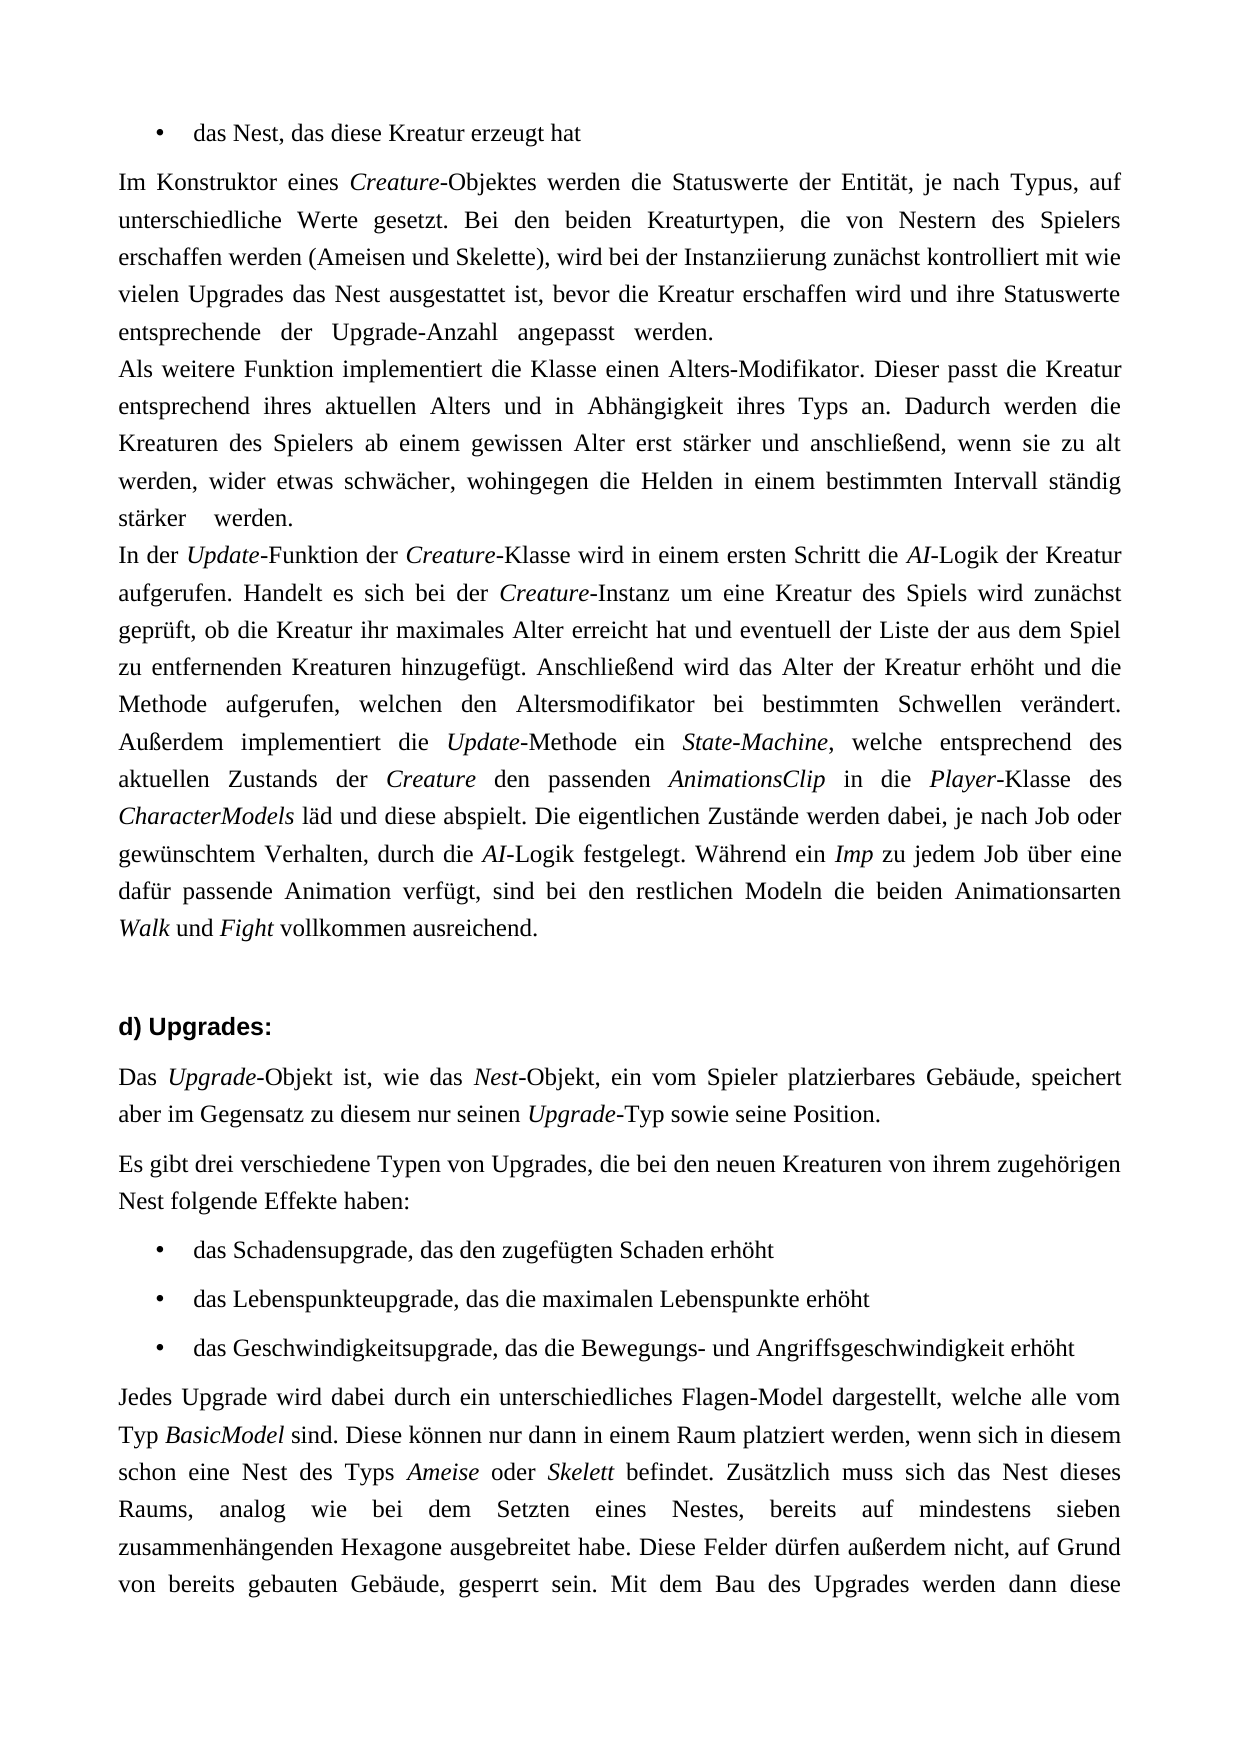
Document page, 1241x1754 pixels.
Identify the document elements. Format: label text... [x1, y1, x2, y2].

text Im Konstruktor eines Creature-Objektes werden die Statuswerte der Entität, je nach Typus, auf unterschiedliche Werte gesetzt. Bei den beiden Kreaturtypen, die von Nestern des Spielers erschaffen werden (Ameisen und Skelette), wird bei der Instanziierung zunächst kontrolliert mit wie vielen Upgrades das Nest ausgestattet ist, bevor die Kreatur erschaffen wird und ihre Statuswerte entsprechende der Upgrade-Anzahl angepasst werden. Als weitere Funktion implementiert die Klasse einen Alters-Modifikator. Dieser passt die Kreatur entsprechend ihres aktuellen Alters und in Abhängigkeit ihres Typs an. Dadurch werden die Kreaturen des Spielers ab einem gewissen Alter erst stärker und anschließend, wenn sie zu alt werden, wider etwas schwächer, wohingegen die Helden in einem bestimmten Intervall ständig stärker werden. In der Update-Funktion der Creature-Klasse wird in einem ersten Schritt die AI-Logik der Kreatur aufgerufen. Handelt es sich bei der Creature-Instanz um eine Kreatur des Spiels wird zunächst geprüft, ob die Kreatur ihr maximales Alter erreicht hat und eventuell der Liste der aus dem Spiel zu entfernenden Kreaturen hinzugefügt. Anschließend wird das Alter der Kreatur erhöht und die Methode aufgerufen, welchen den Altersmodifikator bei bestimmten Schwellen verändert. Außerdem implementiert die Update-Methode ein State-Machine, welche entsprechend des aktuellen Zustands der Creature den passenden AnimationsClip in die Player-Klasse des CharacterModels läd und diese abspielt. Die eigentlichen Zustände werden dabei, je nach Job oder gewünschtem Verhalten, durch die AI-Logik festgelegt. Während ein Imp zu jedem Job über eine dafür passende Animation verfügt, sind bei den restlichen Modeln die beiden Animationsarten Walk und Fight vollkommen ausreichend. [118, 167, 1122, 942]
list das Nest, das diese Kreatur erzeugt hat [156, 118, 1122, 147]
text Es gibt drei verschiedene Typen von Upgrades, die bei den neuen Kreaturen von ihrem zugehörigen Nest folgende Effekte haben: [118, 1149, 1122, 1215]
list das Lebenspunkteupgrade, das die maximalen Lebenspunkte erhöht [156, 1284, 1122, 1313]
text Jedes Upgrade wird dabei durch ein unterschiedliches Flagen-Model dargestellt, welche alle vom Typ BasicModel sind. Diese können nur dann in einem Raum platziert werden, wenn sich in diesem schon eine Nest des Typs Ameise oder Skelett befindet. Zusätzlich muss sich das Nest dieses Raums, analog wie bei dem Setzten eines Nestes, bereits auf mindestens sieben zusammenhängenden Hexagone ausgebreitet habe. Diese Felder dürfen außerdem nicht, auf Grund von bereits gebauten Gebäude, gesperrt sein. Mit dem Bau des Upgrades werden dann diese [118, 1382, 1122, 1598]
text d) Upgrades: [118, 1012, 1122, 1041]
list das Schadensupgrade, das den zugefügten Schaden erhöht [156, 1235, 1122, 1264]
list das Geschwindigkeitsupgrade, das die Bewegungs- und Angriffsgeschwindigkeit erhöht [156, 1333, 1122, 1362]
text Das Upgrade-Objekt ist, wie das Nest-Objekt, ein vom Spieler platzierbares Gebäude, speichert aber im Gegensatz zu diesem nur seinen Upgrade-Typ sowie seine Position. [118, 1062, 1122, 1128]
